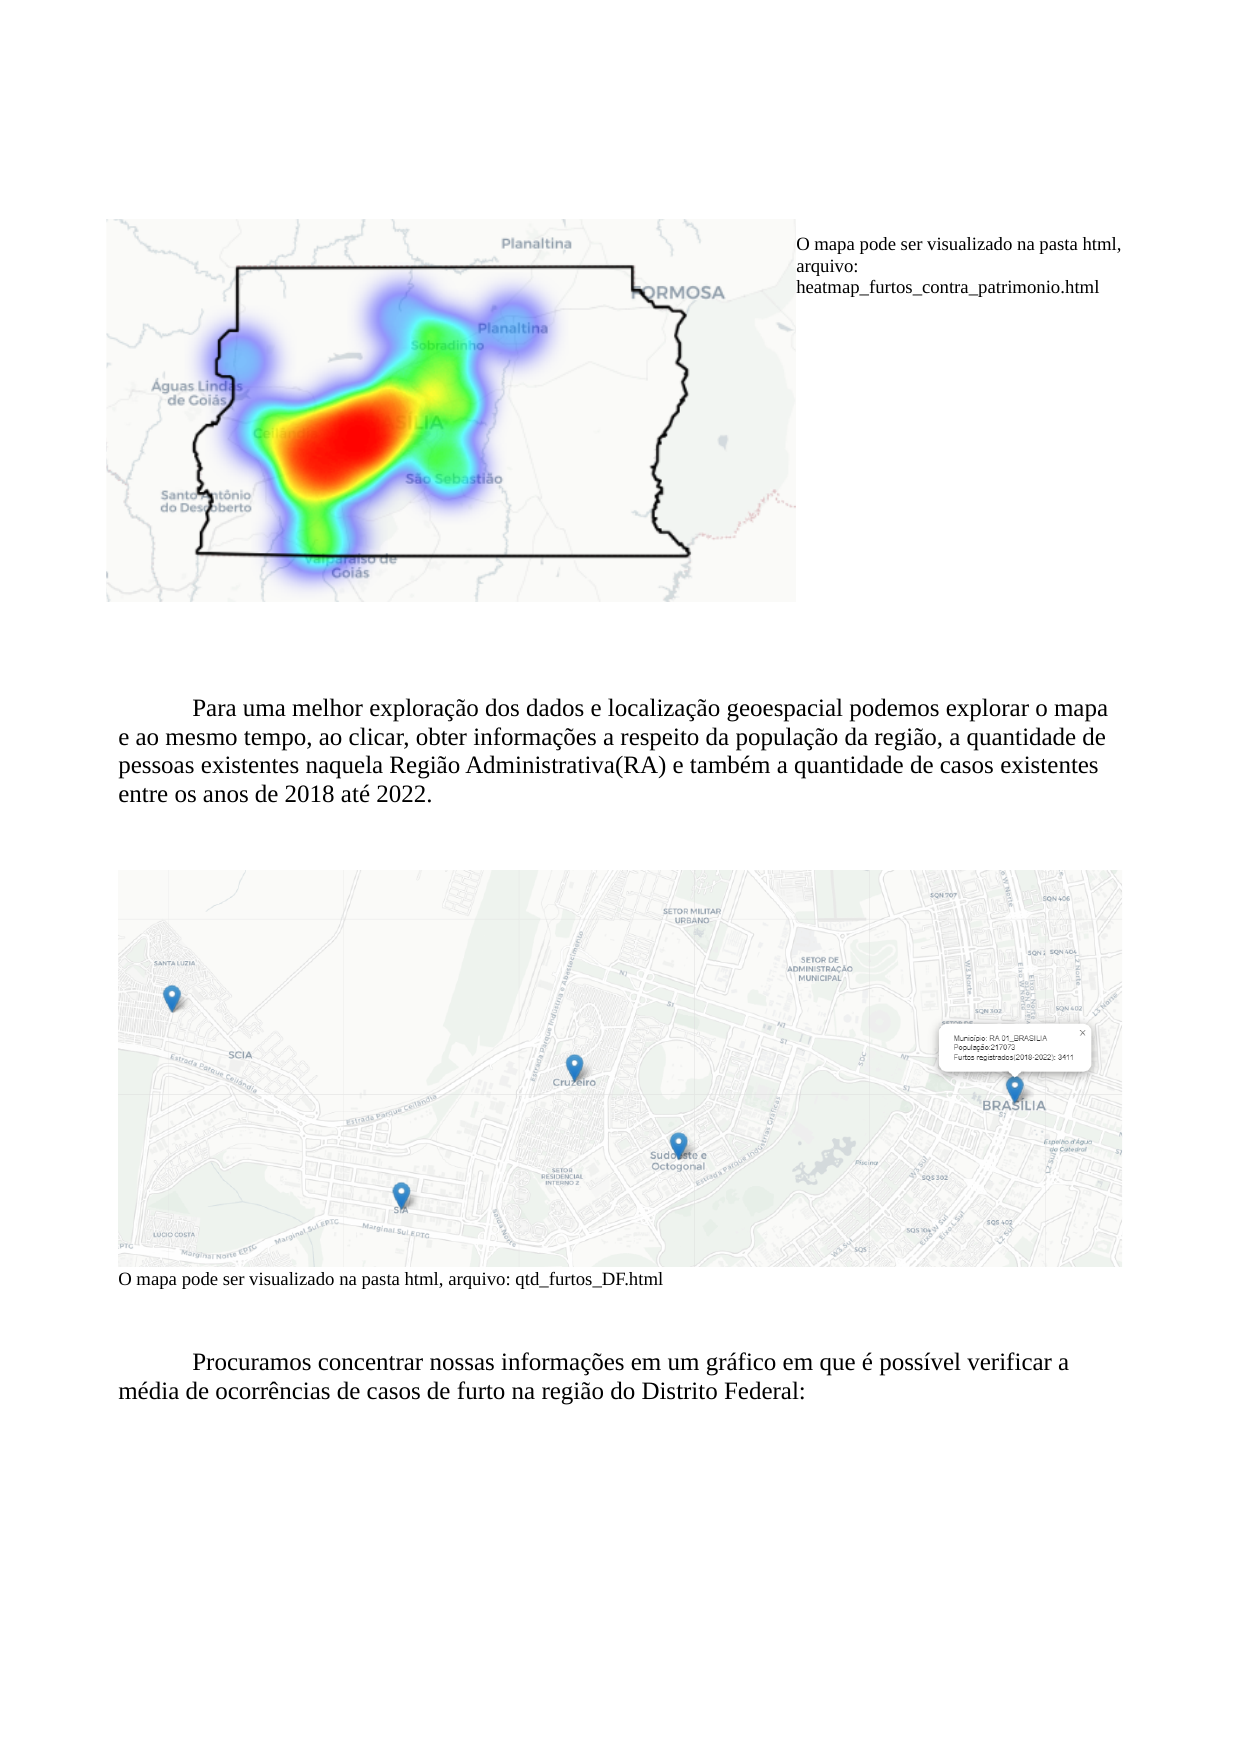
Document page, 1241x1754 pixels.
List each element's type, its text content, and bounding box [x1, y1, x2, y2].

text Procuramos concentrar nossas informações em um gráfico em que é possível verificar a média de ocorrências de casos de furto na região do Distrito Federal: [118, 1347, 1122, 1405]
text O mapa pode ser visualizado na pasta html, arquivo: qtd_furtos_DF.html [118, 1268, 1122, 1290]
picture [106, 219, 796, 602]
text O mapa pode ser visualizado na pasta html, arquivo: heatmap_furtos_contra_patrimonio.html [796, 233, 1122, 298]
picture [118, 870, 1123, 1267]
text Para uma melhor exploração dos dados e localização geoespacial podemos explorar o mapa e ao mesmo tempo, ao clicar, obter informações a respeito da população da região, a quantidade de pessoas existentes naquela Região Administrativa(RA) e também a quantidade de casos existentes entre os anos de 2018 até 2022. [118, 693, 1122, 808]
